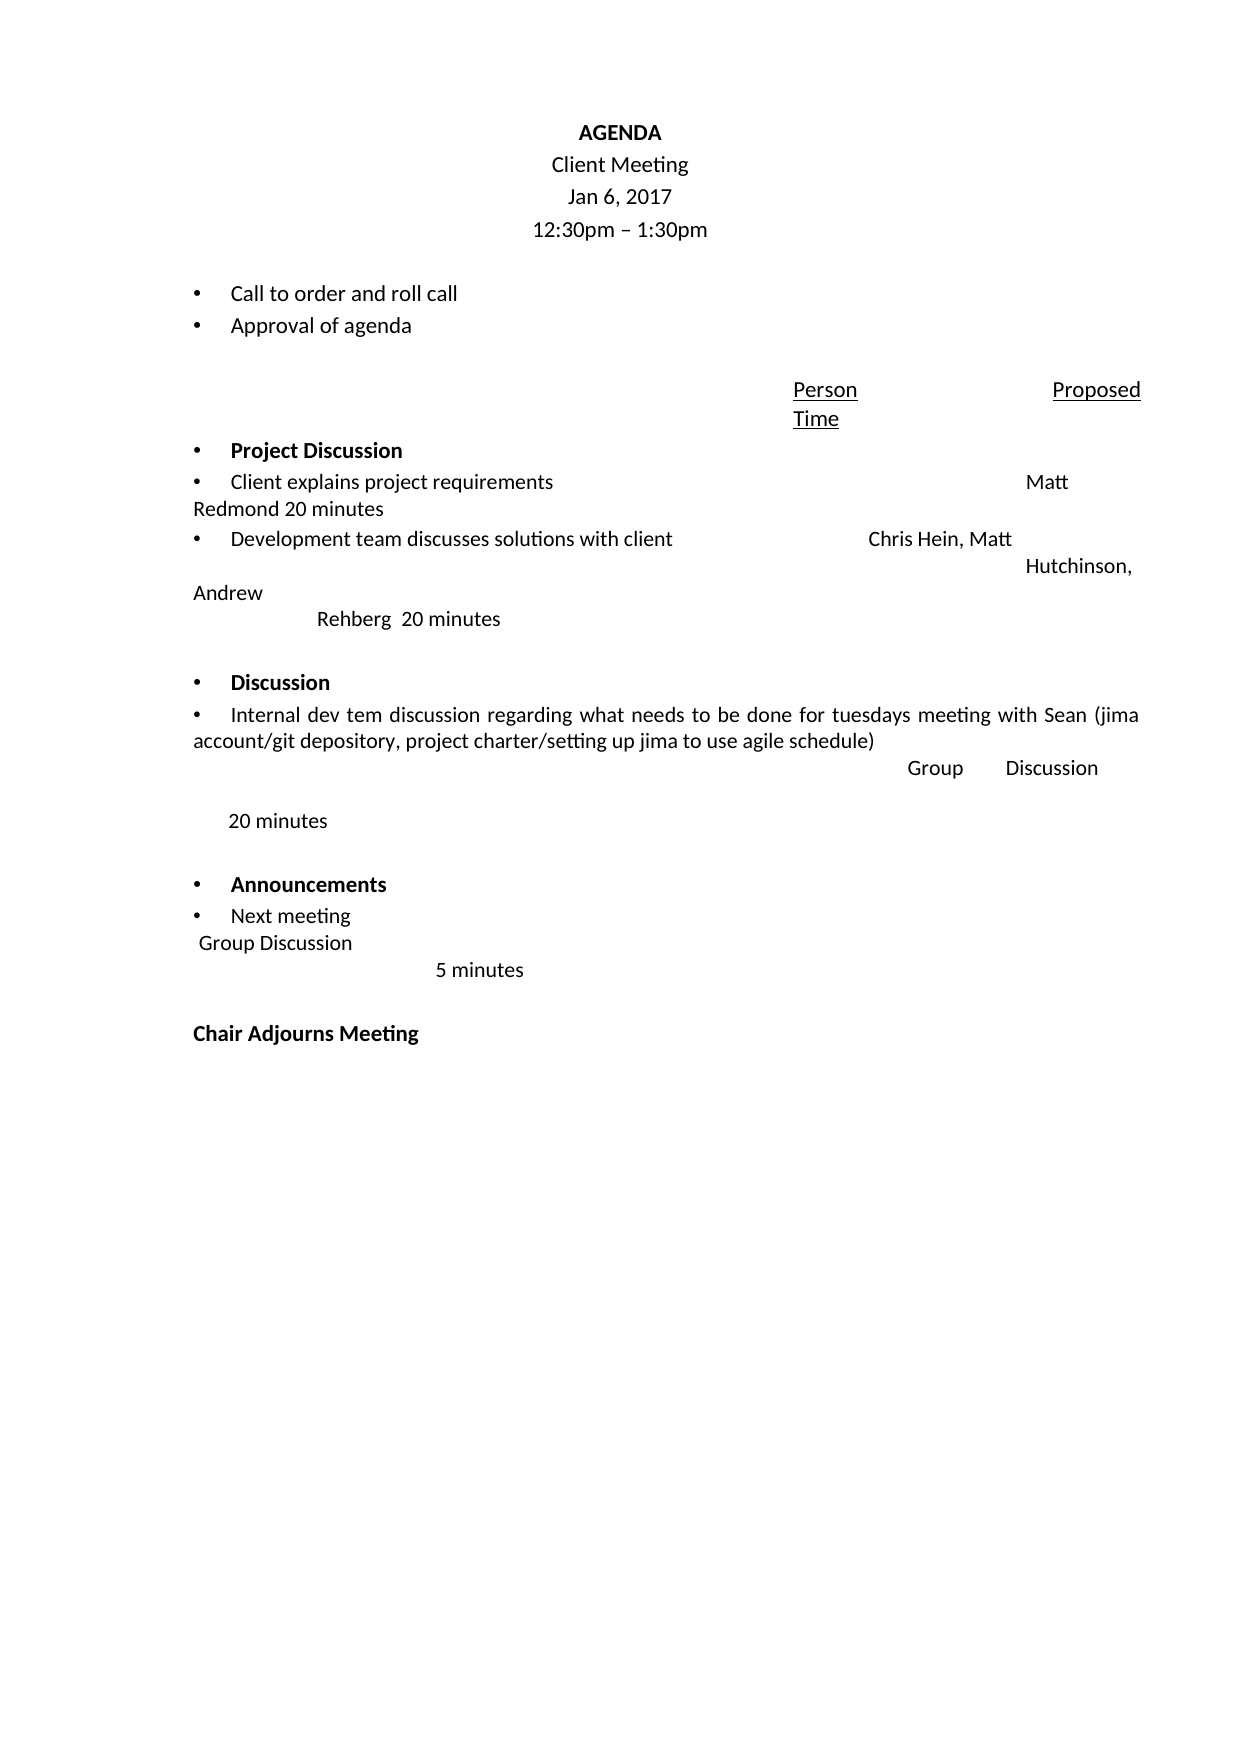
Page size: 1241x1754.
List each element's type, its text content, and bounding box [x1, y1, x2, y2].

text Jan 6, 2017 [118, 182, 1122, 211]
list Next meeting Group Discussion 5 minutes [156, 903, 1141, 983]
list Development team discusses solutions with client Chris Hein, Matt Hutchinson, Andrew Rehberg 20 minutes [156, 526, 1141, 632]
text Chair Adjourns Meeting [193, 1019, 1122, 1047]
list Project Discussion [156, 436, 1122, 464]
text Person Proposed Time [793, 376, 1141, 432]
list Internal dev tem discussion regarding what needs to be done for tuesdays meeting with Sean (jima account/git depository, project charter/setting up jima to use agile schedule) Group Discussion 20 minutes [156, 701, 1141, 834]
list Client explains project requirements Matt Redmond 20 minutes [156, 468, 1141, 521]
list Approval of agenda [156, 311, 1122, 339]
list Discussion [156, 668, 1141, 697]
list Announcements [156, 870, 1122, 898]
text AGENDA [118, 118, 1122, 146]
text 12:30pm – 1:30pm [118, 215, 1122, 243]
list Call to order and roll call [156, 279, 1122, 307]
text Client Meeting [118, 150, 1122, 178]
